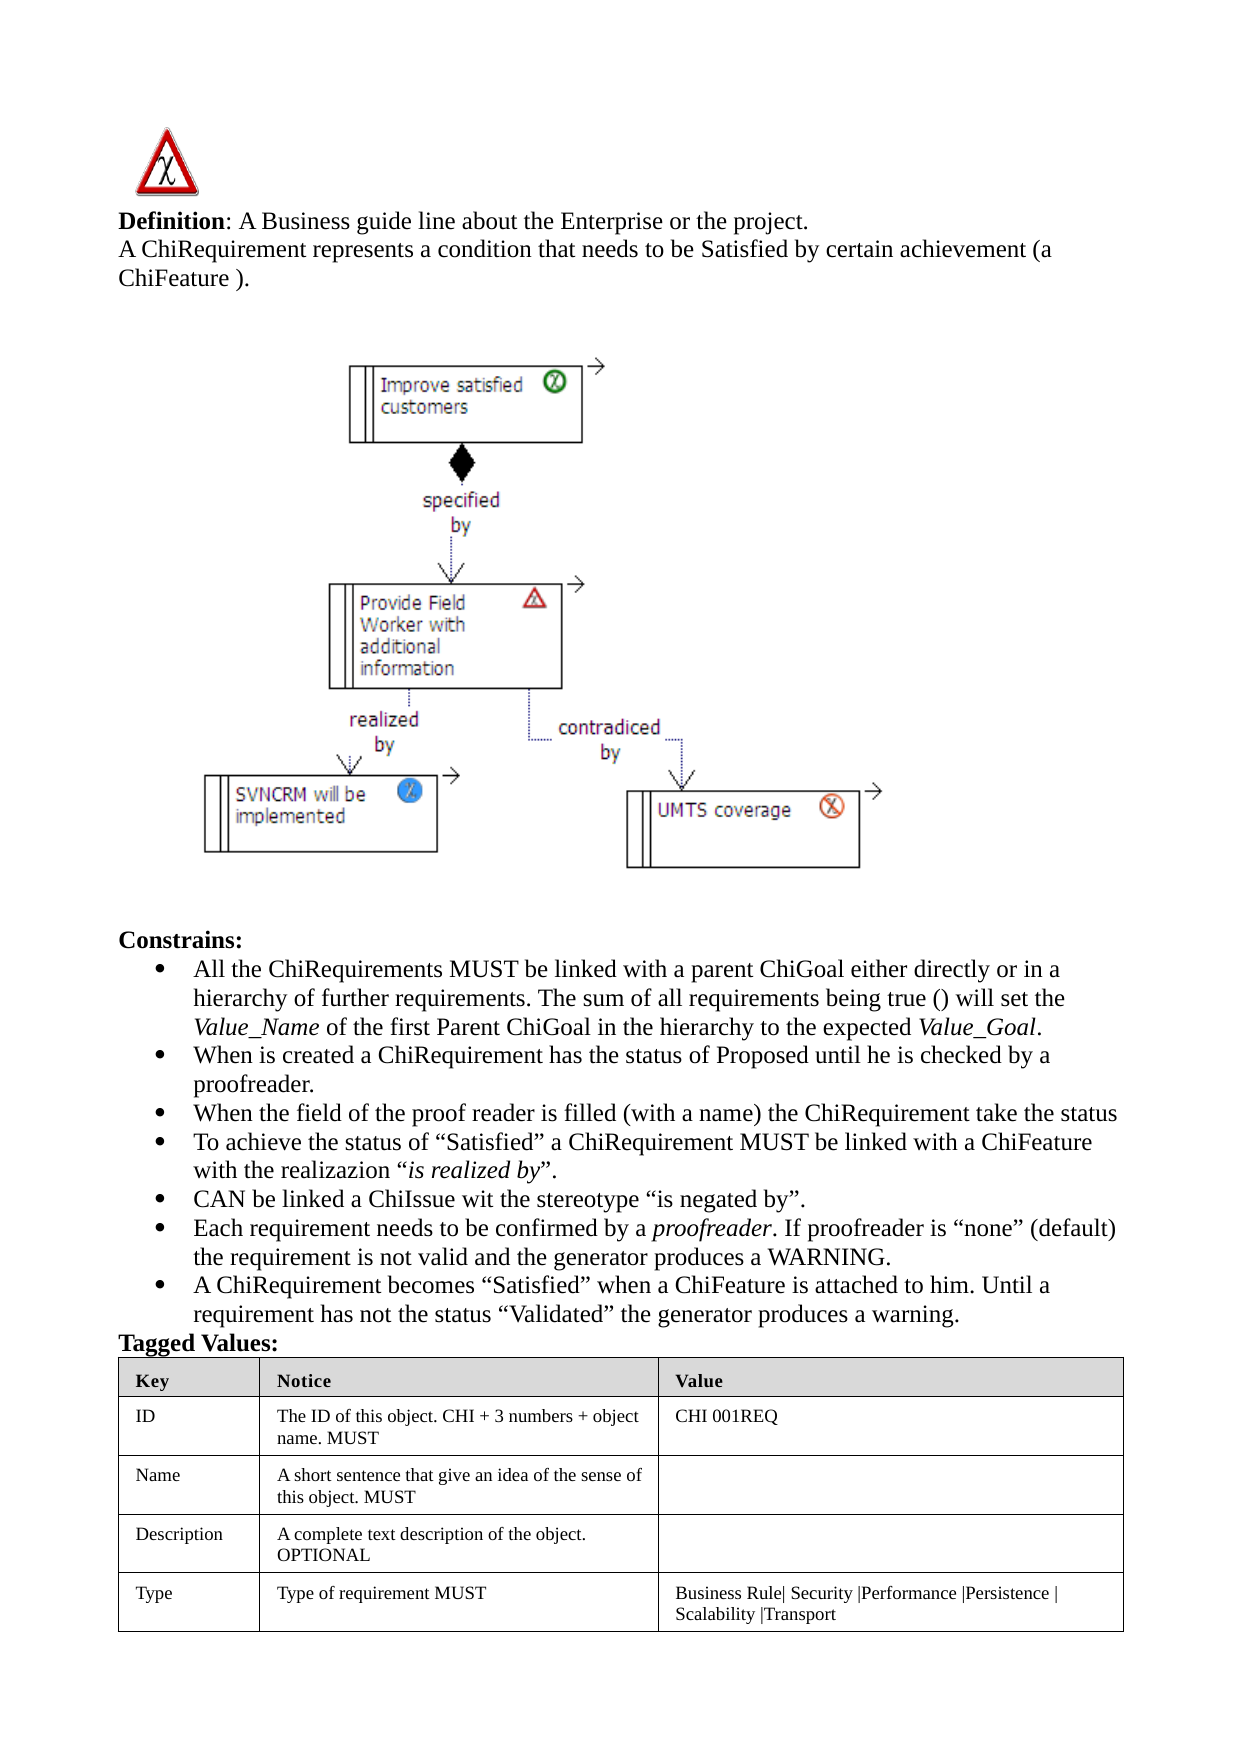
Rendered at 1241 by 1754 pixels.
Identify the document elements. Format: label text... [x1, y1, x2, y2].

table_cell CHI 001REQ [659, 1397, 1123, 1455]
text A ChiRequirement represents a condition that needs to be Satisfied by certain achievement (a ChiFeature ). [118, 234, 1122, 292]
table_cell Type of requirement MUST [260, 1573, 658, 1631]
table_cell A short sentence that give an idea of the sense of this object. MUST [260, 1456, 658, 1513]
list CAN be linked a ChiIssue wit the stereotype “is negated by”. [156, 1184, 1122, 1213]
list A ChiRequirement becomes “Satisfied” when a ChiFeature is attached to him. Until a requirement has not the status “Validated” the generator produces a warning. [156, 1270, 1122, 1328]
table_header Value [659, 1358, 1123, 1396]
table_cell A complete text description of the object. OPTIONAL [260, 1515, 658, 1572]
text Definition: A Business guide line about the Enterprise or the project. [118, 206, 1122, 234]
table_cell The ID of this object. CHI + 3 numbers + object name. MUST [260, 1397, 658, 1455]
picture [125, 305, 890, 884]
list When is created a ChiRequirement has the status of Proposed until he is checked by a proofreader. [156, 1040, 1122, 1098]
table_cell Type [119, 1573, 259, 1631]
list When the field of the proof reader is filled (with a name) the ChiRequirement take the status [156, 1098, 1122, 1127]
picture [134, 127, 199, 197]
table_cell [659, 1515, 1123, 1572]
list All the ChiRequirements MUST be linked with a parent ChiGoal either directly or in a hierarchy of further requirements. The sum of all requirements being true () will set the Value_Name of the first Parent ChiGoal in the hierarchy to the expected Value_Goal. [156, 954, 1122, 1040]
text Tagged Values: [118, 1328, 1122, 1357]
text Constrains: [118, 925, 1122, 954]
table_cell Description [119, 1515, 259, 1572]
table_header Notice [260, 1358, 658, 1396]
list Each requirement needs to be confirmed by a proofreader. If proofreader is “none” (default) the requirement is not valid and the generator produces a WARNING. [156, 1213, 1122, 1270]
table_cell [659, 1456, 1123, 1513]
list To achieve the status of “Satisfied” a ChiRequirement MUST be linked with a ChiFeature with the realizazion “is realized by”. [156, 1127, 1122, 1184]
table_cell Business Rule| Security |Performance |Persistence |Scalability |Transport [659, 1573, 1123, 1631]
table_cell Name [119, 1456, 259, 1513]
table_cell ID [119, 1397, 259, 1455]
table_header Key [119, 1358, 259, 1396]
